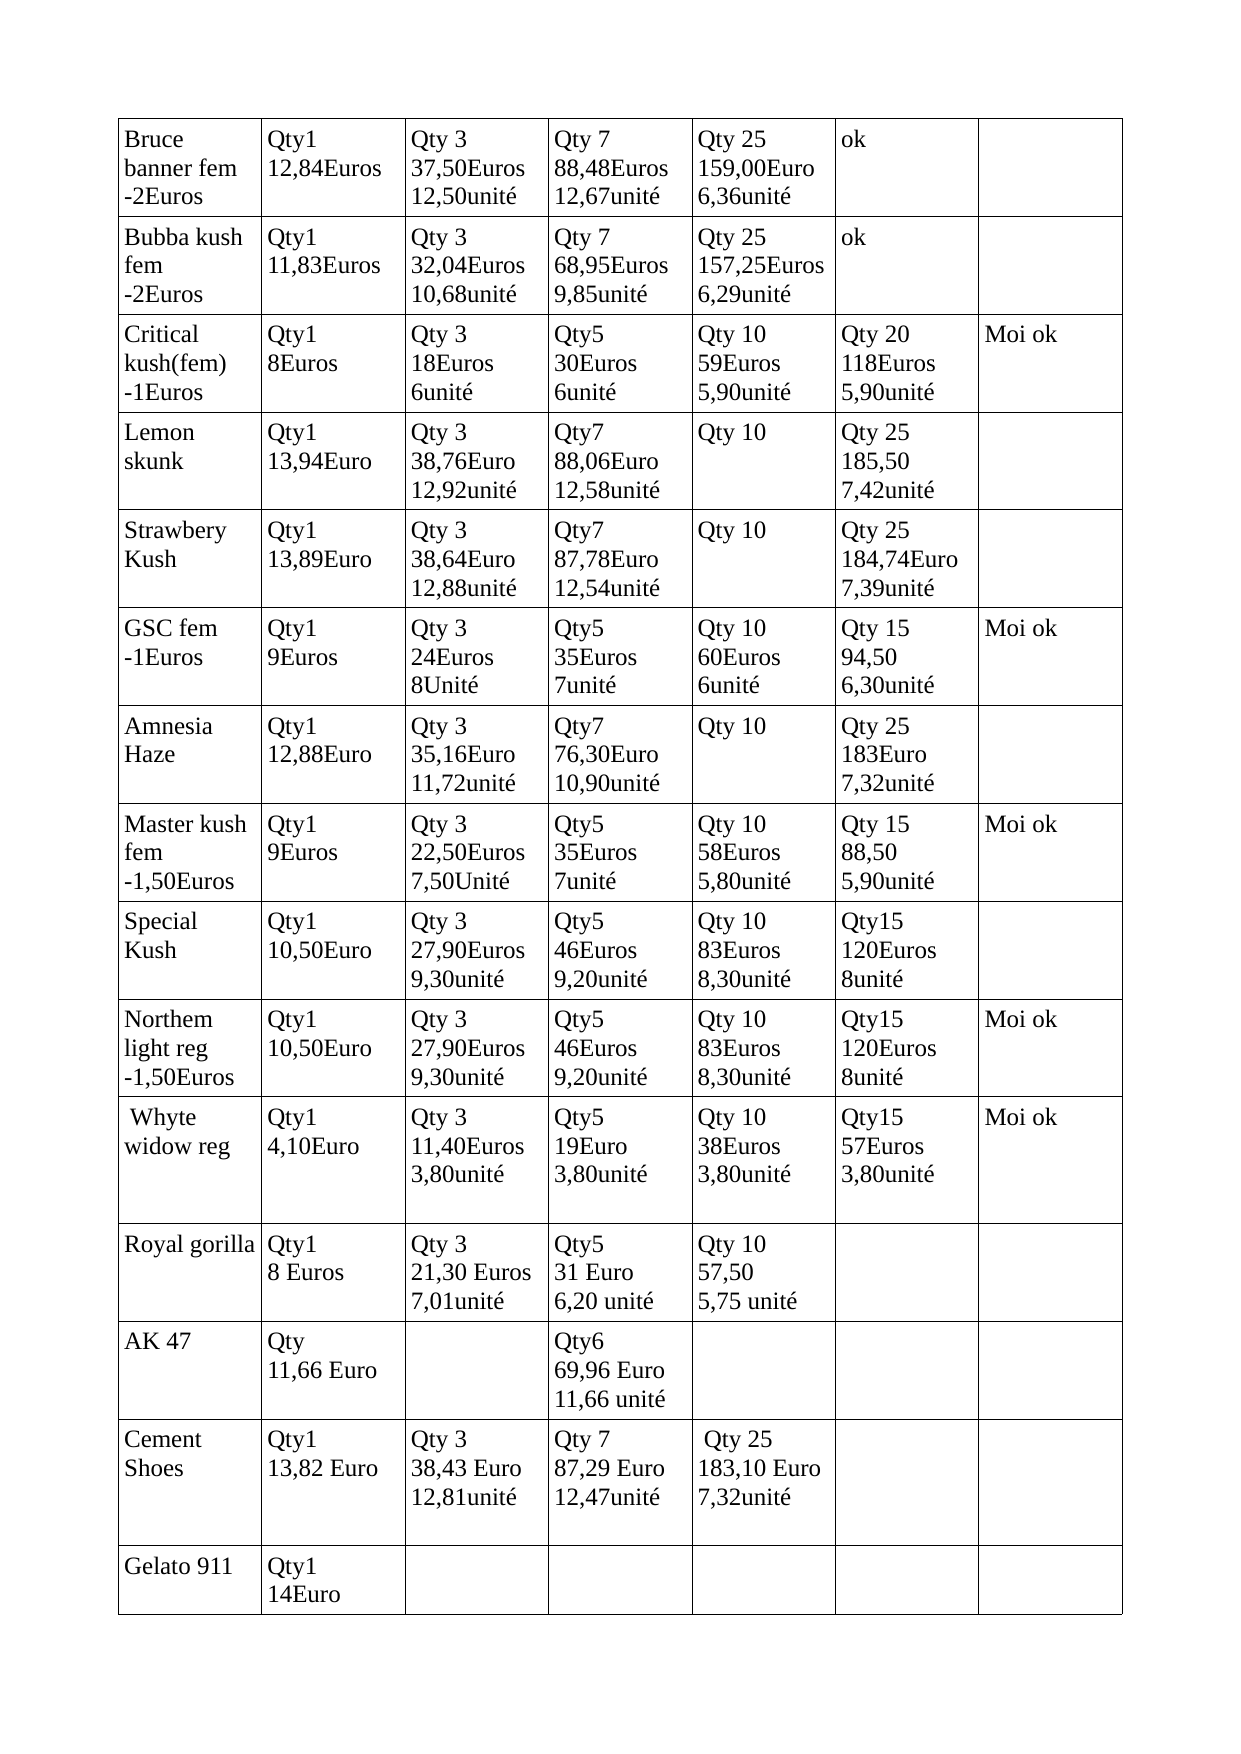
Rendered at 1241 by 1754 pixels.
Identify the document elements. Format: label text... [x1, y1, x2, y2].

table_cell Qty5 46Euros 9,20unité [549, 902, 692, 998]
table_cell Qty 3 35,16Euro 11,72unité [406, 706, 548, 803]
table_cell Qty5 19Euro 3,80unité [549, 1097, 692, 1223]
table_cell Qty 3 11,40Euros 3,80unité [406, 1097, 548, 1223]
table_cell Qty 10 38Euros 3,80unité [693, 1097, 835, 1223]
table_cell AK 47 [119, 1322, 261, 1418]
table_cell [406, 1546, 548, 1614]
table_cell Qty 10 57,50 5,75 unité [693, 1224, 835, 1321]
table_cell Qty1 13,94Euro [262, 413, 405, 509]
table_cell Moi ok [979, 1000, 1122, 1096]
table_cell Qty 10 58Euros 5,80unité [693, 804, 835, 901]
table_cell [979, 510, 1122, 607]
table_cell [979, 1322, 1122, 1418]
table_cell Strawbery Kush [119, 510, 261, 607]
table_cell Qty 25 184,74Euro 7,39unité [836, 510, 978, 607]
table_cell Qty 10 60Euros 6unité [693, 608, 835, 705]
table_cell Qty 3 27,90Euros 9,30unité [406, 1000, 548, 1096]
table_cell [693, 1546, 835, 1614]
table_cell Qty5 35Euros 7unité [549, 804, 692, 901]
table_header [979, 119, 1122, 216]
table_cell Northem light reg -1,50Euros [119, 1000, 261, 1096]
table_header Qty 3 37,50Euros 12,50unité [406, 119, 548, 216]
table_cell Lemon skunk [119, 413, 261, 509]
table_header ok [836, 119, 978, 216]
table_cell GSC fem -1Euros [119, 608, 261, 705]
table_cell [836, 1224, 978, 1321]
table_cell Cement Shoes [119, 1420, 261, 1545]
table_cell Qty 3 22,50Euros 7,50Unité [406, 804, 548, 901]
table_cell Qty 10 [693, 706, 835, 803]
table_cell Qty 10 83Euros 8,30unité [693, 1000, 835, 1096]
table_cell ok [836, 217, 978, 314]
table_header Bruce banner fem -2Euros [119, 119, 261, 216]
table_cell Qty 20 118Euros 5,90unité [836, 315, 978, 412]
table_cell Gelato 911 [119, 1546, 261, 1614]
table_cell Qty5 30Euros 6unité [549, 315, 692, 412]
table_cell Qty 3 21,30 Euros 7,01unité [406, 1224, 548, 1321]
table_cell Critical kush(fem) -1Euros [119, 315, 261, 412]
table_cell Qty1 10,50Euro [262, 902, 405, 998]
table_cell [979, 902, 1122, 998]
table_cell Qty 3 32,04Euros 10,68unité [406, 217, 548, 314]
table_cell Qty7 76,30Euro 10,90unité [549, 706, 692, 803]
table_header Qty 25 159,00Euro 6,36unité [693, 119, 835, 216]
table_cell Qty1 12,88Euro [262, 706, 405, 803]
table_cell [836, 1546, 978, 1614]
table_header Qty 7 88,48Euros 12,67unité [549, 119, 692, 216]
table_cell Qty 3 38,76Euro 12,92unité [406, 413, 548, 509]
table_cell Qty7 87,78Euro 12,54unité [549, 510, 692, 607]
table_cell Moi ok [979, 1097, 1122, 1223]
table_cell Qty1 11,83Euros [262, 217, 405, 314]
table_cell Qty 25 185,50 7,42unité [836, 413, 978, 509]
table_cell Qty15 57Euros 3,80unité [836, 1097, 978, 1223]
table_cell Qty 10 83Euros 8,30unité [693, 902, 835, 998]
table_cell Moi ok [979, 804, 1122, 901]
table_cell [836, 1420, 978, 1545]
table_cell Qty1 8Euros [262, 315, 405, 412]
table_cell [979, 413, 1122, 509]
table_cell Master kush fem -1,50Euros [119, 804, 261, 901]
table_cell Qty 25 183,10 Euro 7,32unité [693, 1420, 835, 1545]
table_cell [979, 217, 1122, 314]
table_cell Qty1 8 Euros [262, 1224, 405, 1321]
table_cell Bubba kush fem -2Euros [119, 217, 261, 314]
table_cell Qty 3 27,90Euros 9,30unité [406, 902, 548, 998]
table_cell Qty15 120Euros 8unité [836, 1000, 978, 1096]
table_cell Qty 15 94,50 6,30unité [836, 608, 978, 705]
table_cell Qty 11,66 Euro [262, 1322, 405, 1418]
table_cell Qty1 10,50Euro [262, 1000, 405, 1096]
table_cell Qty 10 [693, 413, 835, 509]
table_cell [549, 1546, 692, 1614]
table_cell Qty5 46Euros 9,20unité [549, 1000, 692, 1096]
table_cell Qty1 9Euros [262, 804, 405, 901]
table_cell Qty 3 38,64Euro 12,88unité [406, 510, 548, 607]
table_cell Special Kush [119, 902, 261, 998]
table_cell Qty1 14Euro [262, 1546, 405, 1614]
table_cell Qty7 88,06Euro 12,58unité [549, 413, 692, 509]
table_cell Qty 3 38,43 Euro 12,81unité [406, 1420, 548, 1545]
table_cell Qty 10 [693, 510, 835, 607]
table_cell Qty 7 68,95Euros 9,85unité [549, 217, 692, 314]
table_cell [979, 1546, 1122, 1614]
table_cell Moi ok [979, 608, 1122, 705]
table_cell Amnesia Haze [119, 706, 261, 803]
table_cell Qty 15 88,50 5,90unité [836, 804, 978, 901]
table_cell Qty 3 18Euros 6unité [406, 315, 548, 412]
table_cell Qty15 120Euros 8unité [836, 902, 978, 998]
table_cell Qty1 9Euros [262, 608, 405, 705]
table_cell Qty 25 157,25Euros 6,29unité [693, 217, 835, 314]
table_cell Qty 25 183Euro 7,32unité [836, 706, 978, 803]
table_cell Qty1 13,82 Euro [262, 1420, 405, 1545]
table_cell Qty 3 24Euros 8Unité [406, 608, 548, 705]
table_cell [406, 1322, 548, 1418]
table_cell Qty5 31 Euro 6,20 unité [549, 1224, 692, 1321]
table_cell [979, 1224, 1122, 1321]
table_cell Qty5 35Euros 7unité [549, 608, 692, 705]
table_cell Moi ok [979, 315, 1122, 412]
table_cell Royal gorilla [119, 1224, 261, 1321]
table_cell [836, 1322, 978, 1418]
table_cell Qty6 69,96 Euro 11,66 unité [549, 1322, 692, 1418]
table_cell [979, 706, 1122, 803]
table_cell [979, 1420, 1122, 1545]
table_cell Qty 10 59Euros 5,90unité [693, 315, 835, 412]
table_cell Qty1 4,10Euro [262, 1097, 405, 1223]
table_cell Qty 7 87,29 Euro 12,47unité [549, 1420, 692, 1545]
table_cell [693, 1322, 835, 1418]
table_cell Whyte widow reg [119, 1097, 261, 1223]
table_cell Qty1 13,89Euro [262, 510, 405, 607]
table_header Qty1 12,84Euros [262, 119, 405, 216]
